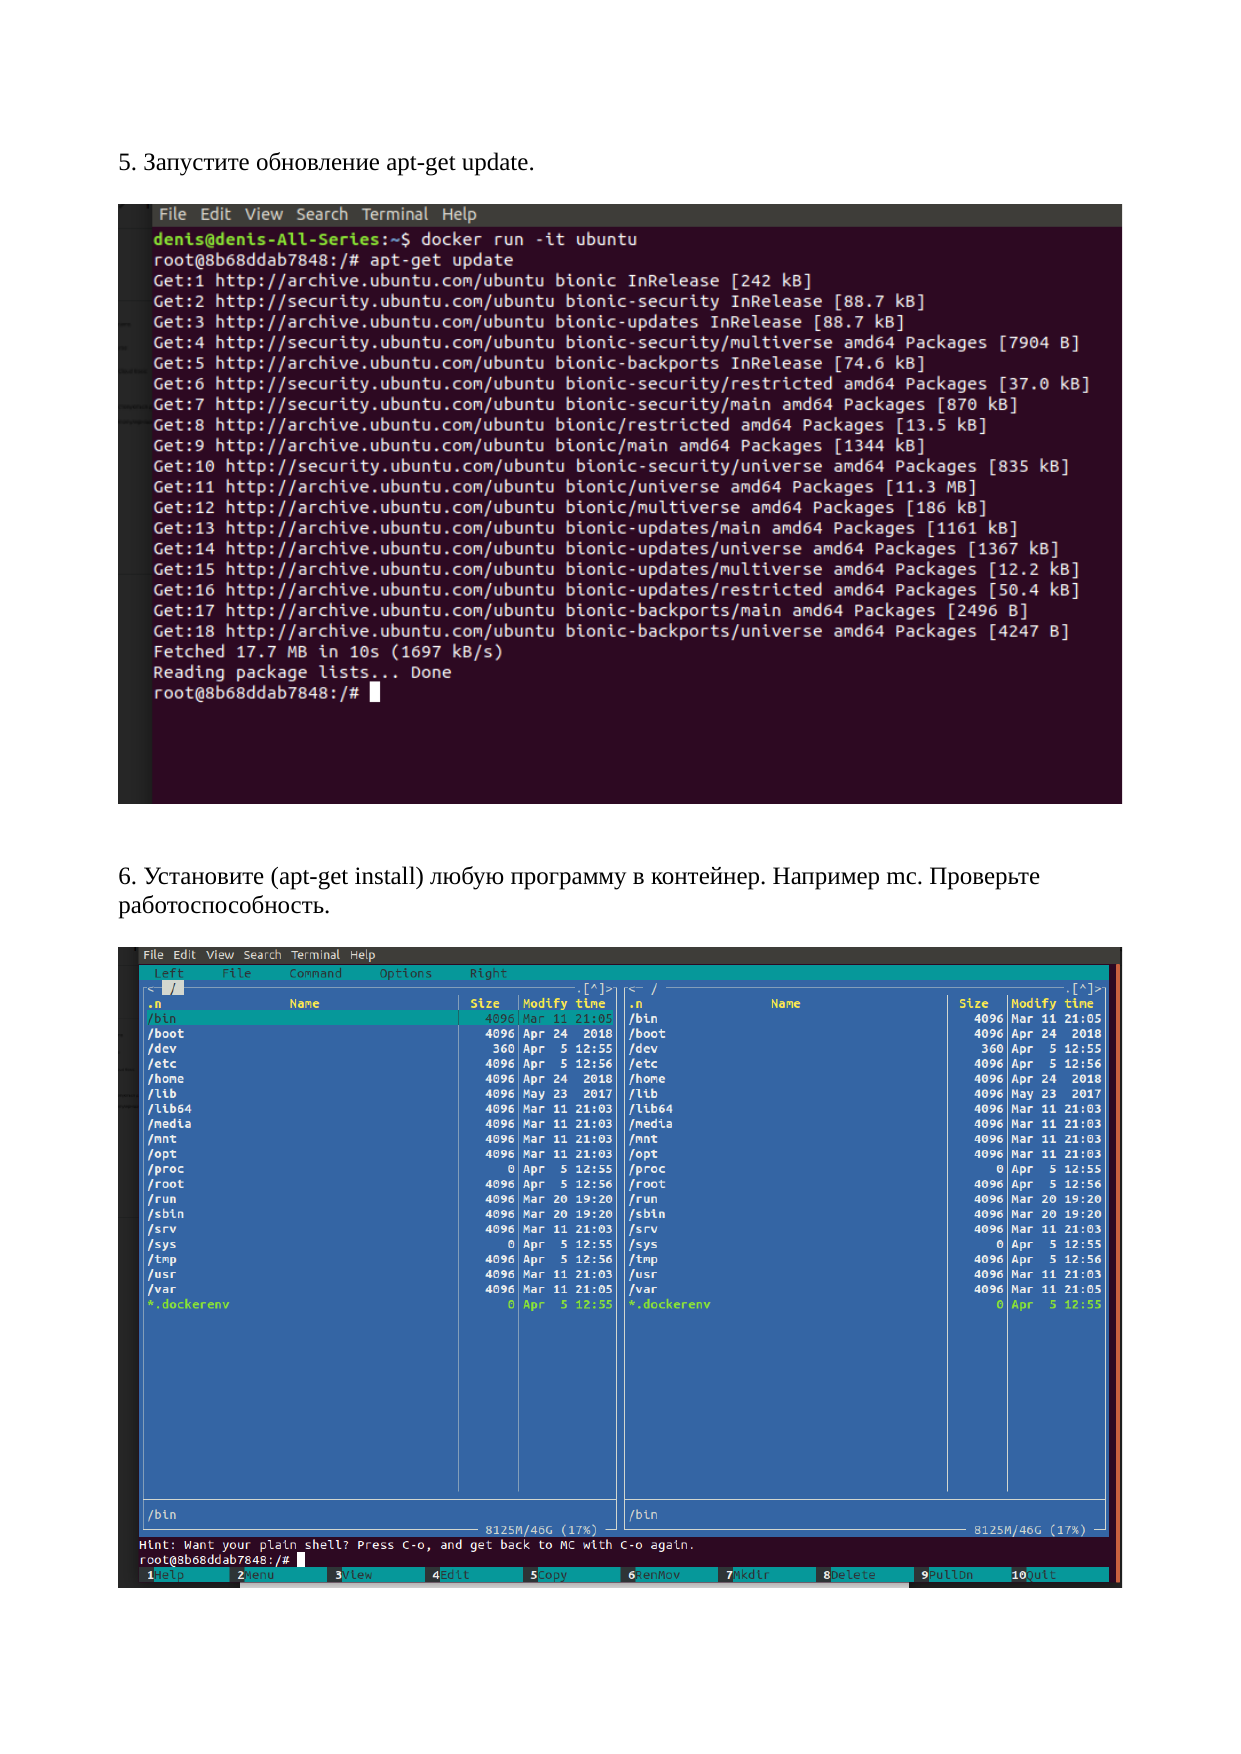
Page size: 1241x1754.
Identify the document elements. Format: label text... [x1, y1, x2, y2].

text работоспособность. [118, 890, 1122, 918]
text 5. Запустите обновление apt-get update. [118, 147, 1122, 176]
picture [118, 204, 1123, 804]
text 6. Установите (apt-get install) любую программу в контейнер. Например mc. Проверьте [118, 861, 1122, 890]
picture [118, 947, 1123, 1588]
